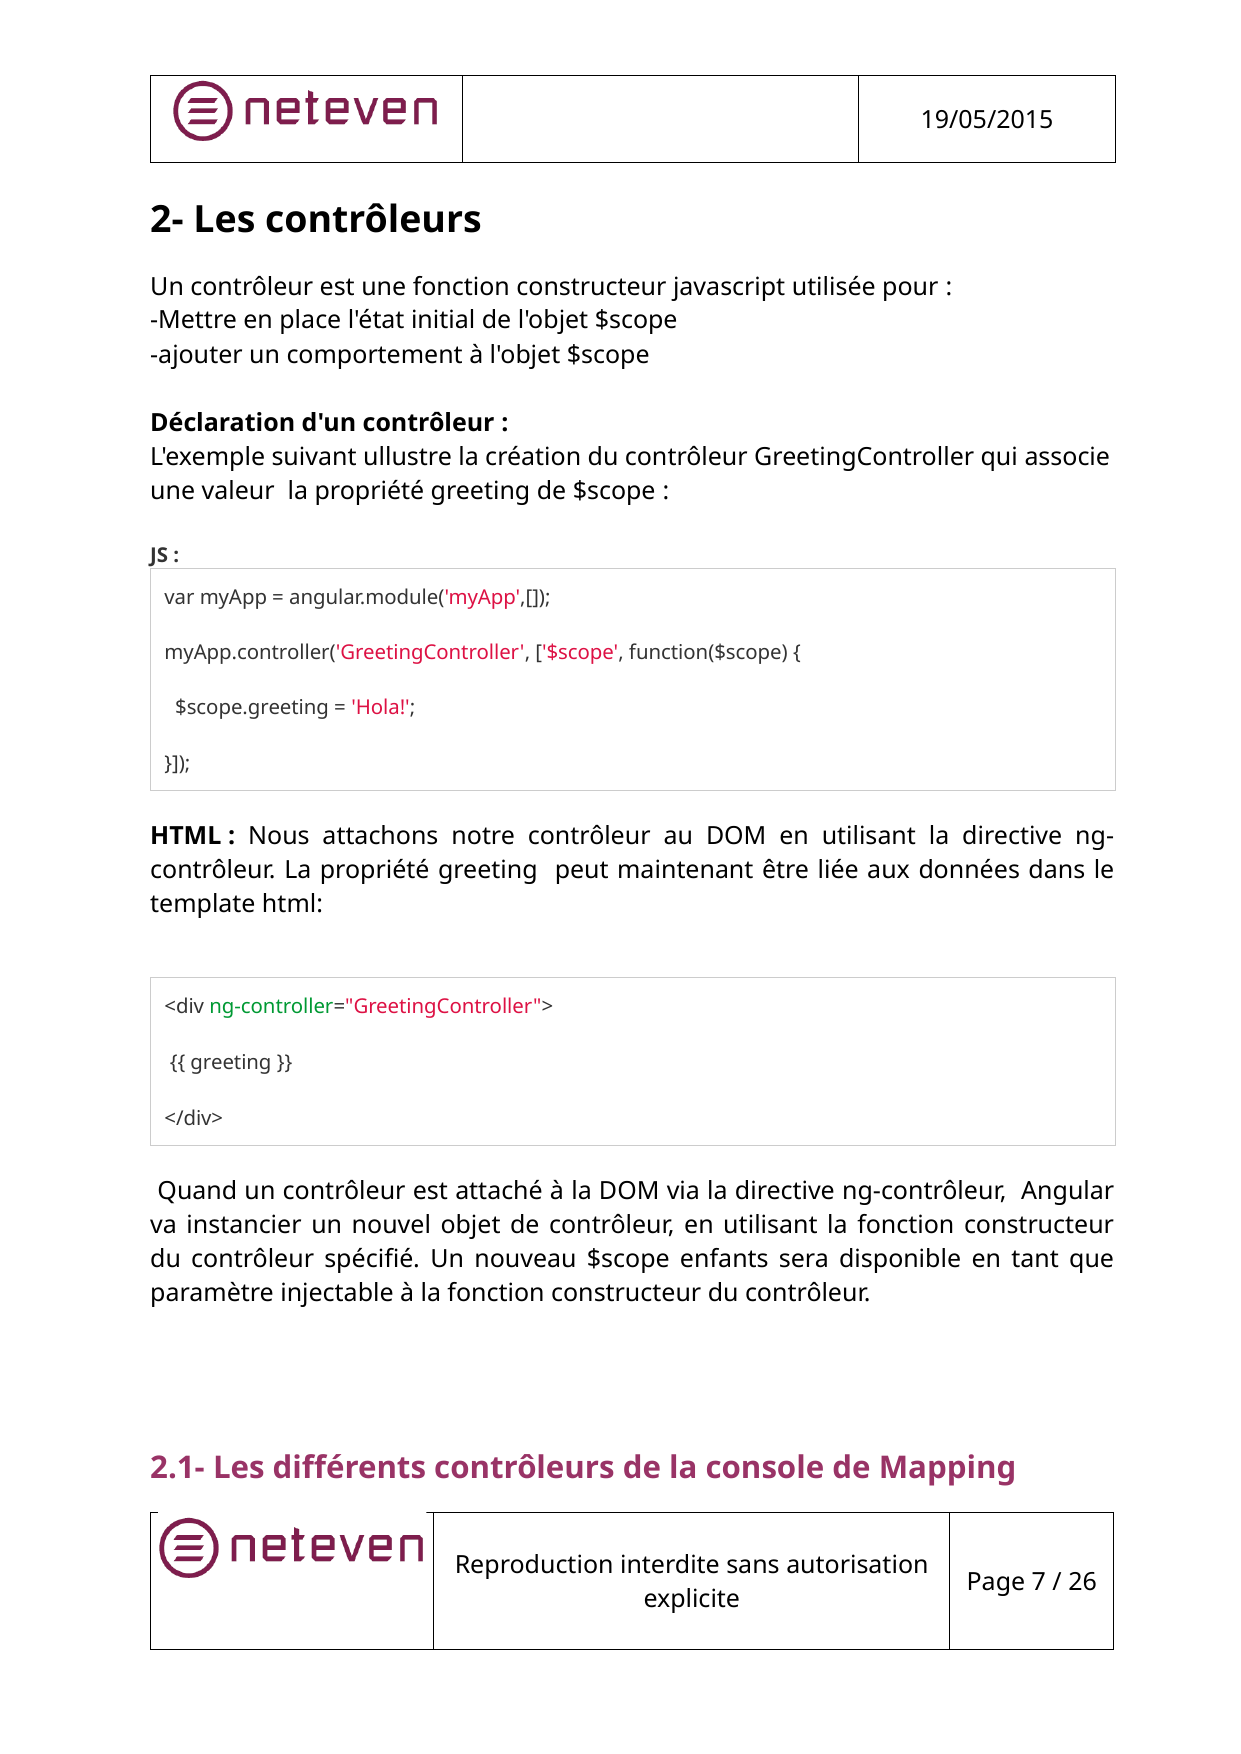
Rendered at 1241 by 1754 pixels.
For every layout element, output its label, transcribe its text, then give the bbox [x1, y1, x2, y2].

text Quand un contrôleur est attaché à la DOM via la directive ng-contrôleur, Angular va instancier un nouvel objet de contrôleur, en utilisant la fonction constructeur du contrôleur spécifié. Un nouveau $scope enfants sera disponible en tant que paramètre injectable à la fonction constructeur du contrôleur. [150, 1172, 1116, 1308]
text $scope.greeting = 'Hola!'; [151, 678, 1115, 721]
text HTML : Nous attachons notre contrôleur au DOM en utilisant la directive ng-contrôleur. La propriété greeting peut maintenant être liée aux données dans le template html: [150, 817, 1116, 919]
text Un contrôleur est une fonction constructeur javascript utilisée pour : [150, 268, 1116, 302]
text -Mettre en place l'état initial de l'objet $scope [150, 302, 1116, 336]
subtitle 2- Les contrôleurs [150, 192, 1116, 243]
text {{ greeting }} [151, 1033, 1115, 1076]
text 2.1- Les différents contrôleurs de la console de Mapping [150, 1445, 1116, 1487]
picture [158, 1512, 427, 1585]
text JS : [150, 541, 1116, 568]
text </div> [151, 1089, 1115, 1145]
text var myApp = angular.module('myApp',[]); [151, 569, 1115, 610]
text Déclaration d'un contrôleur : [150, 404, 1116, 438]
text myApp.controller('GreetingController', ['$scope', function($scope) { [151, 623, 1115, 665]
text }]); [151, 734, 1115, 790]
picture [172, 76, 441, 148]
text -ajouter un comportement à l'objet $scope [150, 336, 1116, 370]
text L'exemple suivant ullustre la création du contrôleur GreetingController qui associe une valeur la propriété greeting de $scope : [150, 438, 1116, 507]
text <div ng-controller="GreetingController"> [151, 978, 1115, 1020]
